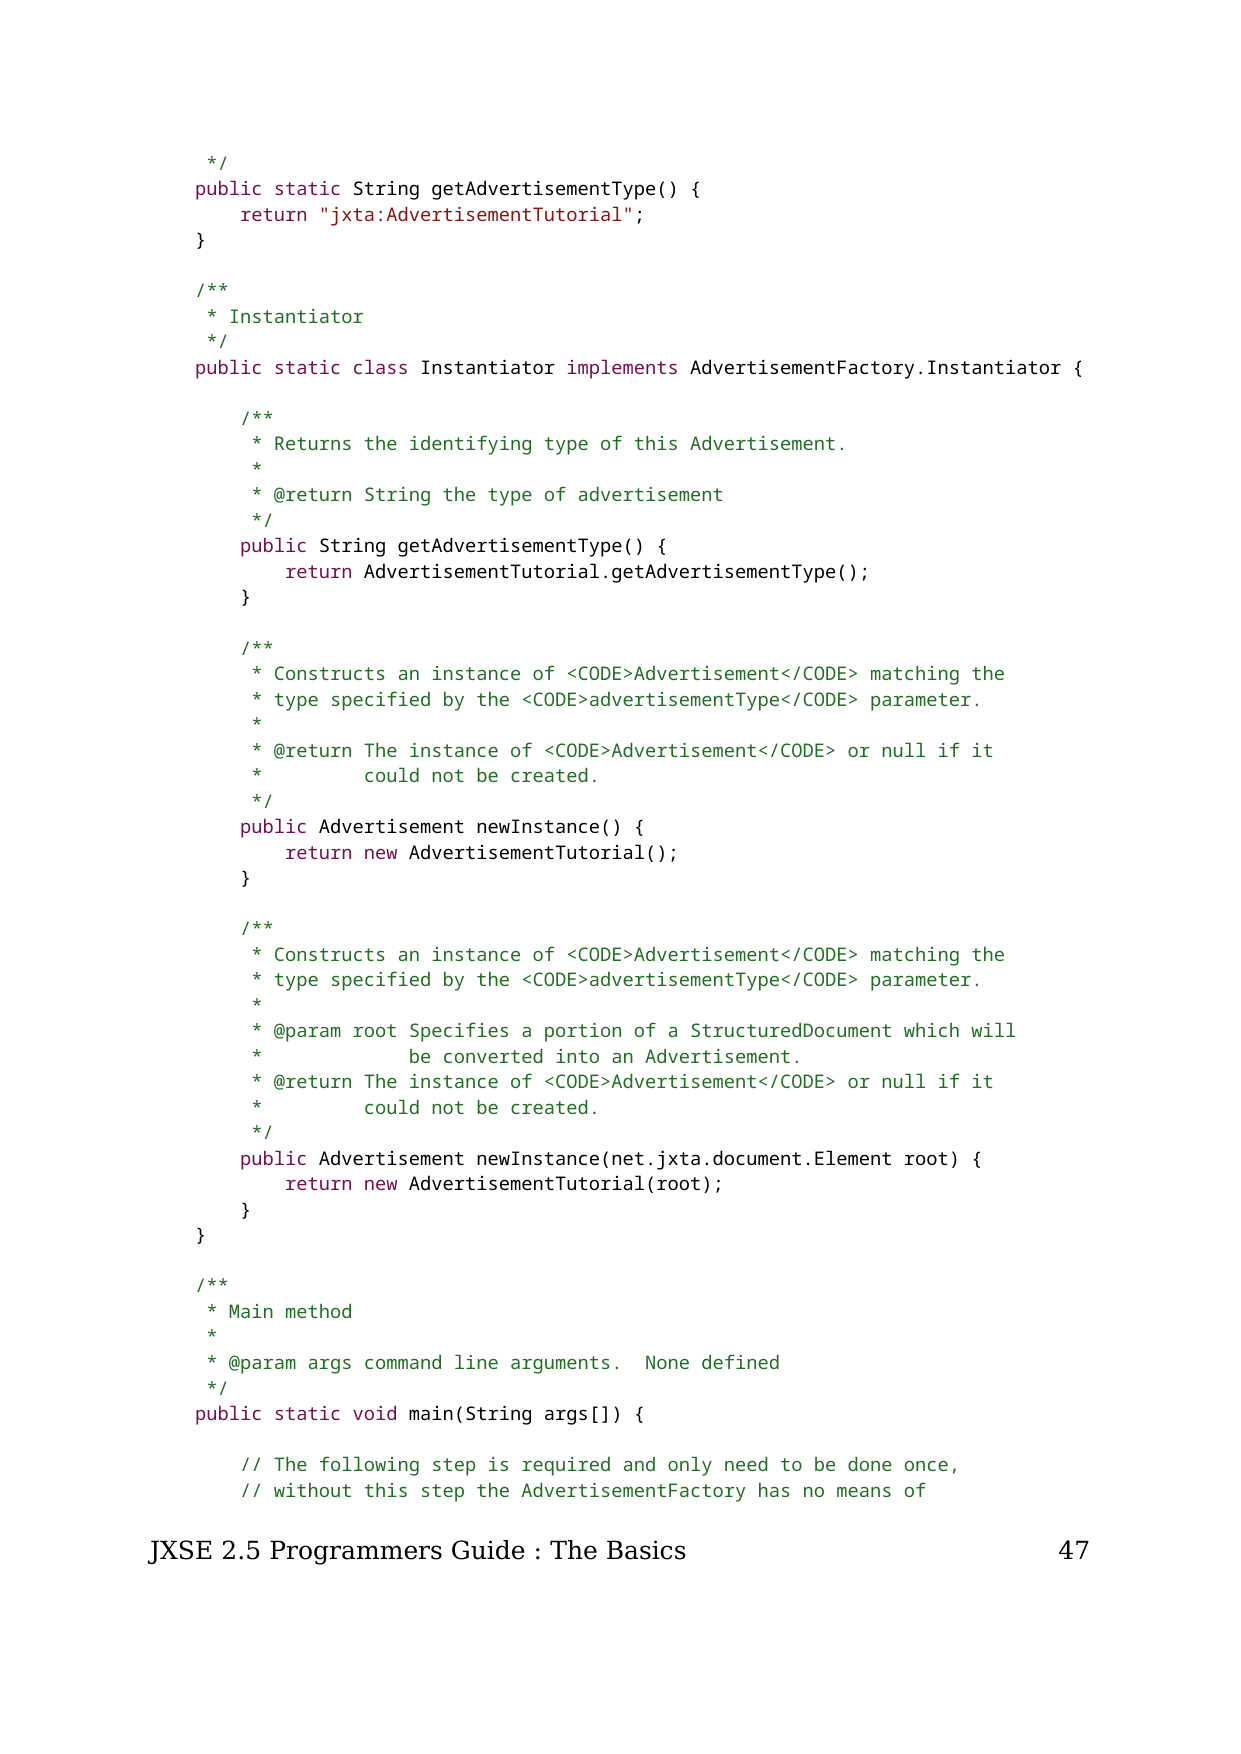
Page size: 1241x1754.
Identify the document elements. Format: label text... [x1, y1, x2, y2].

text } [150, 864, 1090, 890]
text * @return The instance of <CODE>Advertisement</CODE> or null if it [150, 1069, 1090, 1094]
text * type specified by the <CODE>advertisementType</CODE> parameter. [150, 686, 1090, 711]
text } [150, 584, 1090, 609]
text /** [150, 278, 1090, 303]
text return AdvertisementTutorial.getAdvertisementType(); [150, 558, 1090, 584]
text * @param args command line arguments. None defined [150, 1349, 1090, 1375]
text public String getAdvertisementType() { [150, 533, 1090, 558]
text * Constructs an instance of <CODE>Advertisement</CODE> matching the [150, 941, 1090, 967]
text /** [150, 635, 1090, 660]
text /** [150, 916, 1090, 941]
text * could not be created. [150, 762, 1090, 788]
text } [150, 1196, 1090, 1222]
text * type specified by the <CODE>advertisementType</CODE> parameter. [150, 967, 1090, 992]
text * @param root Specifies a portion of a StructuredDocument which will [150, 1018, 1090, 1043]
text public Advertisement newInstance() { [150, 813, 1090, 839]
text * @return The instance of <CODE>Advertisement</CODE> or null if it [150, 737, 1090, 762]
text * be converted into an Advertisement. [150, 1043, 1090, 1069]
text * [150, 711, 1090, 737]
text return new AdvertisementTutorial(); [150, 839, 1090, 864]
text * could not be created. [150, 1094, 1090, 1120]
text * Instantiator [150, 303, 1090, 329]
text * @return String the type of advertisement [150, 482, 1090, 507]
text /** [150, 1273, 1090, 1298]
text } [150, 227, 1090, 252]
text public Advertisement newInstance(net.jxta.document.Element root) { [150, 1145, 1090, 1171]
text return new AdvertisementTutorial(root); [150, 1171, 1090, 1196]
text */ [150, 788, 1090, 813]
text public static String getAdvertisementType() { [150, 176, 1090, 201]
text /** [150, 405, 1090, 431]
text */ [150, 329, 1090, 354]
text * [150, 456, 1090, 482]
text * [150, 992, 1090, 1018]
text public static void main(String args[]) { [150, 1401, 1090, 1426]
text * [150, 1324, 1090, 1349]
text // without this step the AdvertisementFactory has no means of [150, 1477, 1090, 1503]
text */ [150, 1120, 1090, 1145]
text */ [150, 507, 1090, 533]
text * Constructs an instance of <CODE>Advertisement</CODE> matching the [150, 660, 1090, 686]
text // The following step is required and only need to be done once, [150, 1452, 1090, 1477]
text return "jxta:AdvertisementTutorial"; [150, 201, 1090, 227]
text */ [150, 150, 1090, 176]
text * Main method [150, 1298, 1090, 1324]
text } [150, 1222, 1090, 1247]
text * Returns the identifying type of this Advertisement. [150, 431, 1090, 456]
text public static class Instantiator implements AdvertisementFactory.Instantiator { [150, 354, 1090, 380]
text */ [150, 1375, 1090, 1401]
